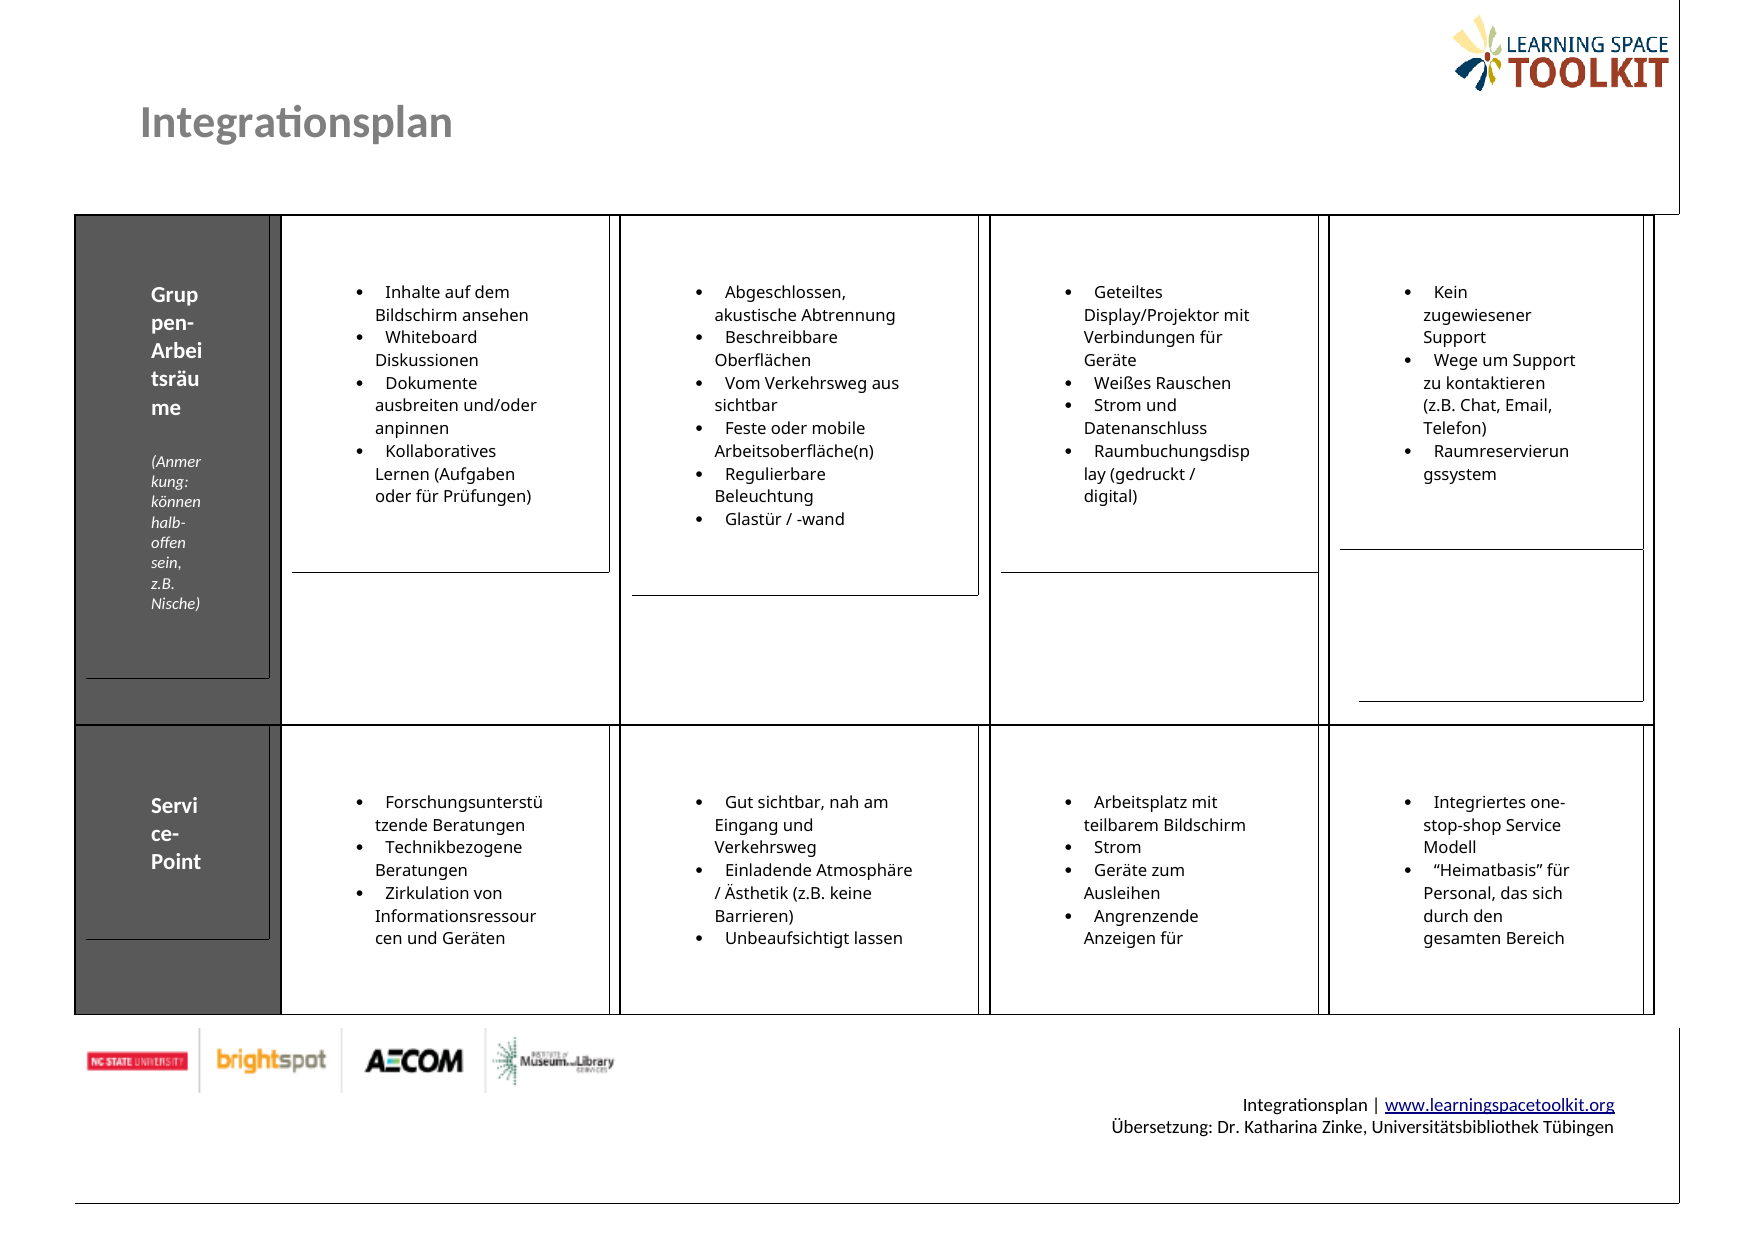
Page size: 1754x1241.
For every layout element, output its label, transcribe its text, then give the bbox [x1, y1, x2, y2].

table_cell Arbeitsplatz mit teilbarem Bildschirm Strom Geräte zum Ausleihen Angrenzende Anzeigen für [991, 726, 1318, 1014]
table_cell Abgeschlossen, akustische Abtrennung Beschreibbare Oberflächen Vom Verkehrsweg aus sichtbar Feste oder mobile Arbeitsoberfläche(n) Regulierbare Beleuchtung Glastür / -wand [621, 216, 989, 724]
table_cell Forschungsunterstützende Beratungen Technikbezogene Beratungen Zirkulation von Informationsressourcen und Geräten Diverse Fragen, z.B. Wegbeschreibungen, Datenverbindungen, Drucken, Raummanagement / Admin [282, 726, 609, 1014]
table_cell [1319, 216, 1328, 724]
table_cell Inhalte auf dem Bildschirm ansehen Whiteboard Diskussionen Dokumente ausbreiten und/oder anpinnen Kollaboratives Lernen (Aufgaben oder für Prüfungen) [282, 216, 619, 724]
table_cell Kein zugewiesener Support Wege um Support zu kontaktieren (z.B. Chat, Email, Telefon) Raumreservierungssystem [1330, 216, 1653, 724]
table_cell Gut sichtbar, nah am Eingang und Verkehrsweg Einladende Atmosphäre / Ästhetik (z.B. keine Barrieren) Unbeaufsichtigt lassen [621, 726, 978, 1014]
table_cell Integriertes one-stop-shop Service Modell “Heimatbasis” für Personal, das sich durch den gesamten Bereich bewegt Triage Konzept um dringende Probleme zu bearbeiten und weiter zu verweisen Ort um digitale Anfragen zu bearbeiten (z.B. IM) [1330, 726, 1643, 1014]
table_cell Service-Point [76, 726, 280, 1014]
table_cell Gruppen-Arbeitsräume (Anmerkung: können halb-offen sein, z.B. Nische) [76, 216, 280, 724]
table_cell Geteiltes Display/Projektor mit Verbindungen für Geräte Weißes Rauschen Strom und Datenanschluss Raumbuchungsdisplay (gedruckt / digital) [991, 216, 1318, 724]
